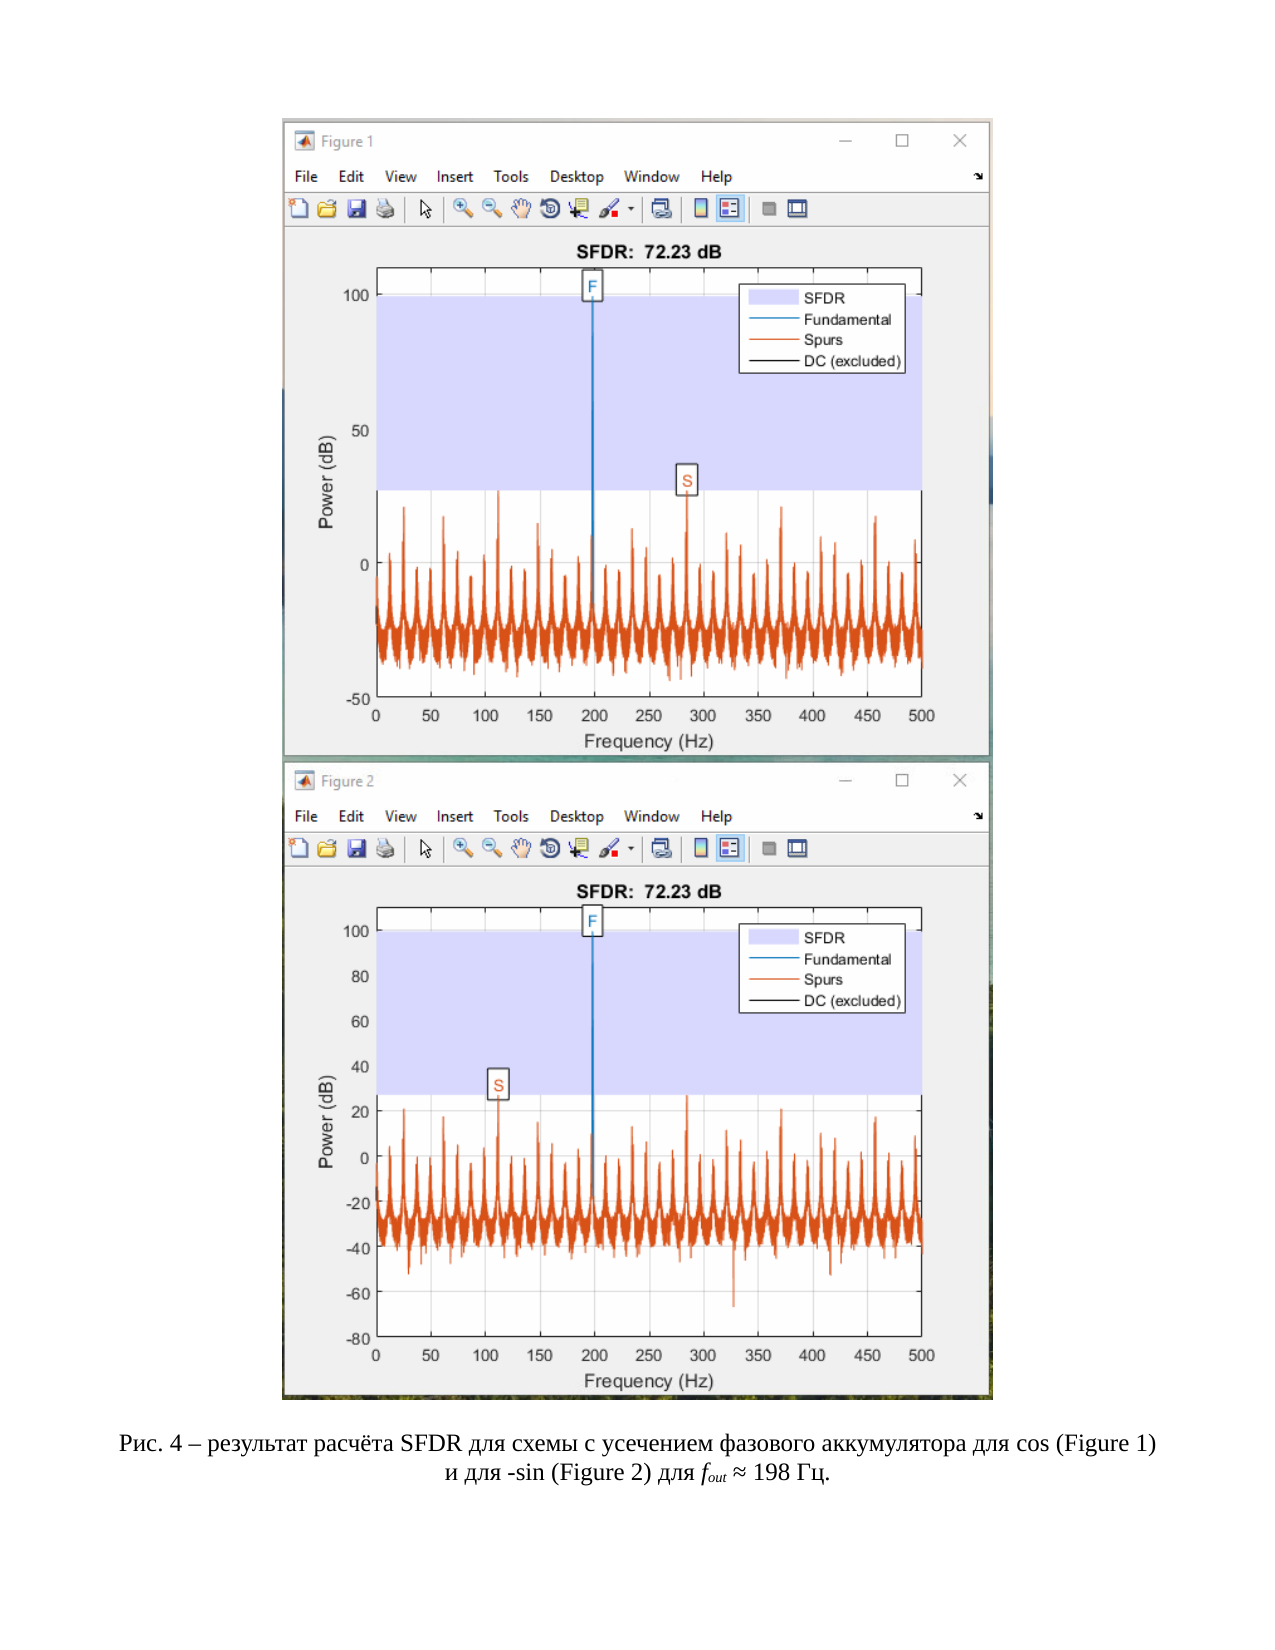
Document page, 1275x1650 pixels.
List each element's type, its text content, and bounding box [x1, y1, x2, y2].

text Рис. 4 – результат расчёта SFDR для схемы с усечением фазового аккумулятора для cos (Figure 1) и для -sin (Figure 2) для fout ≈ 198 Гц. [118, 1428, 1157, 1486]
picture [282, 118, 993, 1400]
